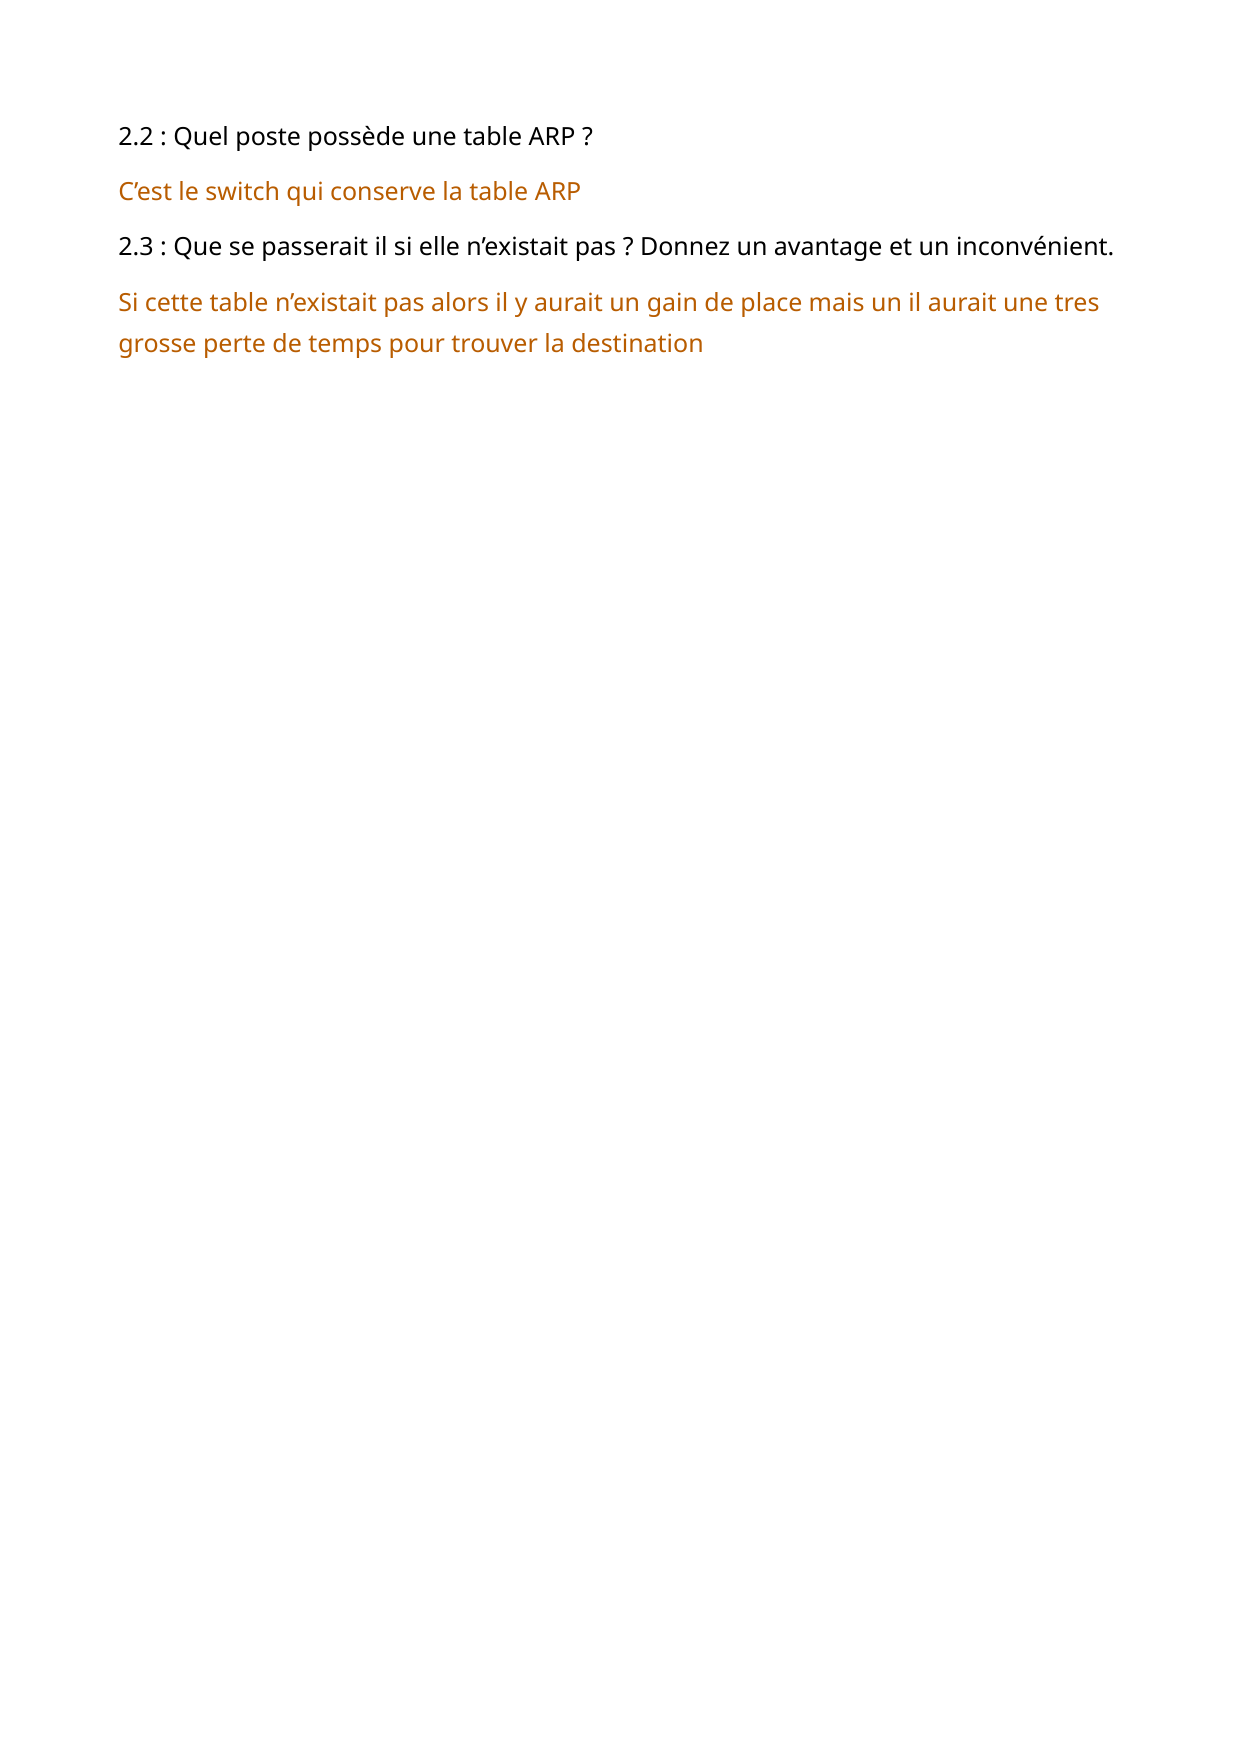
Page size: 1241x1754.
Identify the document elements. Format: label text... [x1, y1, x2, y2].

text Si cette table n’existait pas alors il y aurait un gain de place mais un il aurait une tres grosse perte de temps pour trouver la destination [118, 284, 1122, 359]
text 2.3 : Que se passerait il si elle n’existait pas ? Donnez un avantage et un inconvénient. [118, 229, 1122, 263]
text 2.2 : Quel poste possède une table ARP ? [118, 118, 1122, 152]
text C’est le switch qui conserve la table ARP [118, 173, 1122, 208]
